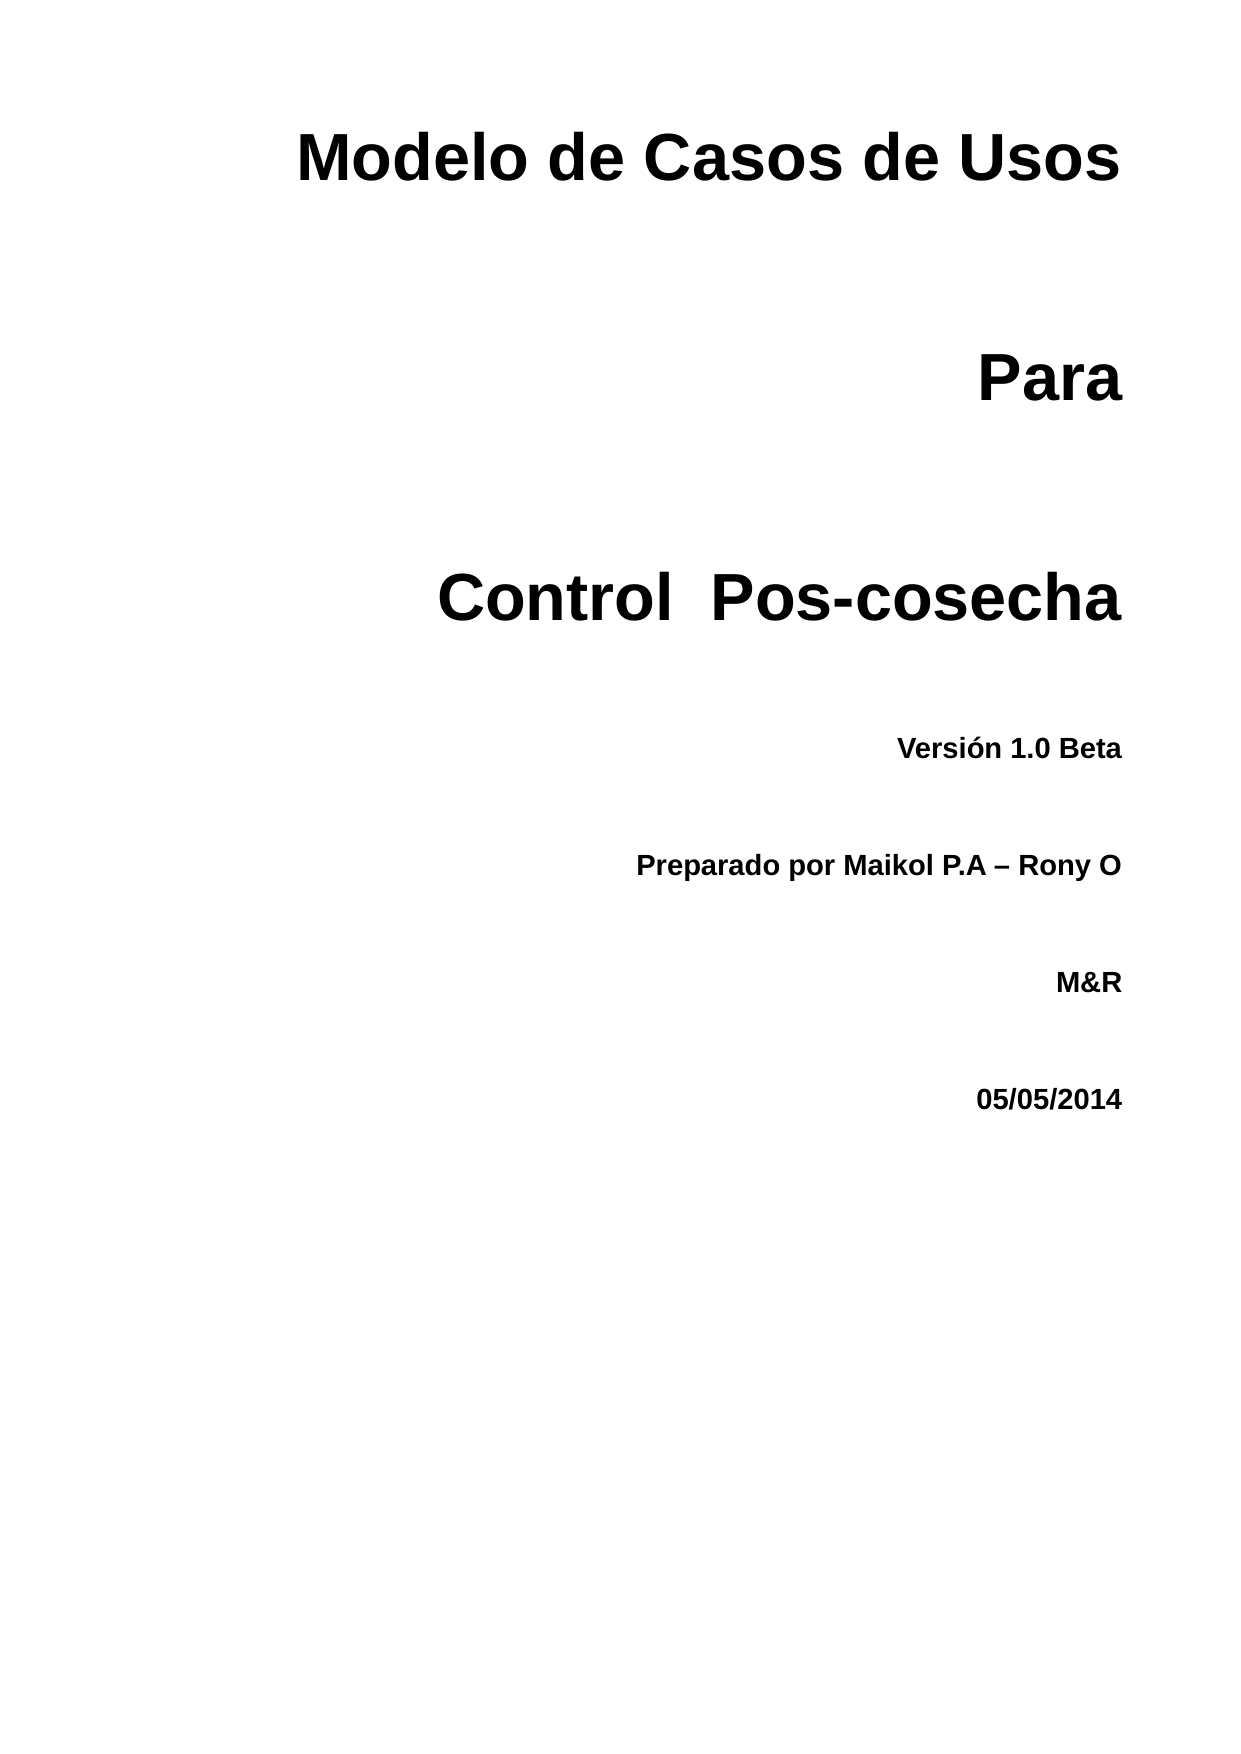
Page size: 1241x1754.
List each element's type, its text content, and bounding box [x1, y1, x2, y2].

text M&R [118, 965, 1122, 998]
text Versión 1.0 Beta [118, 731, 1122, 764]
text Preparado por Maikol P.A – Rony O [118, 848, 1122, 881]
title Para [118, 338, 1122, 415]
title Modelo de Casos de Usos [118, 118, 1122, 195]
text 05/05/2014 [118, 1082, 1122, 1116]
title Control Pos-cosecha [118, 558, 1122, 635]
